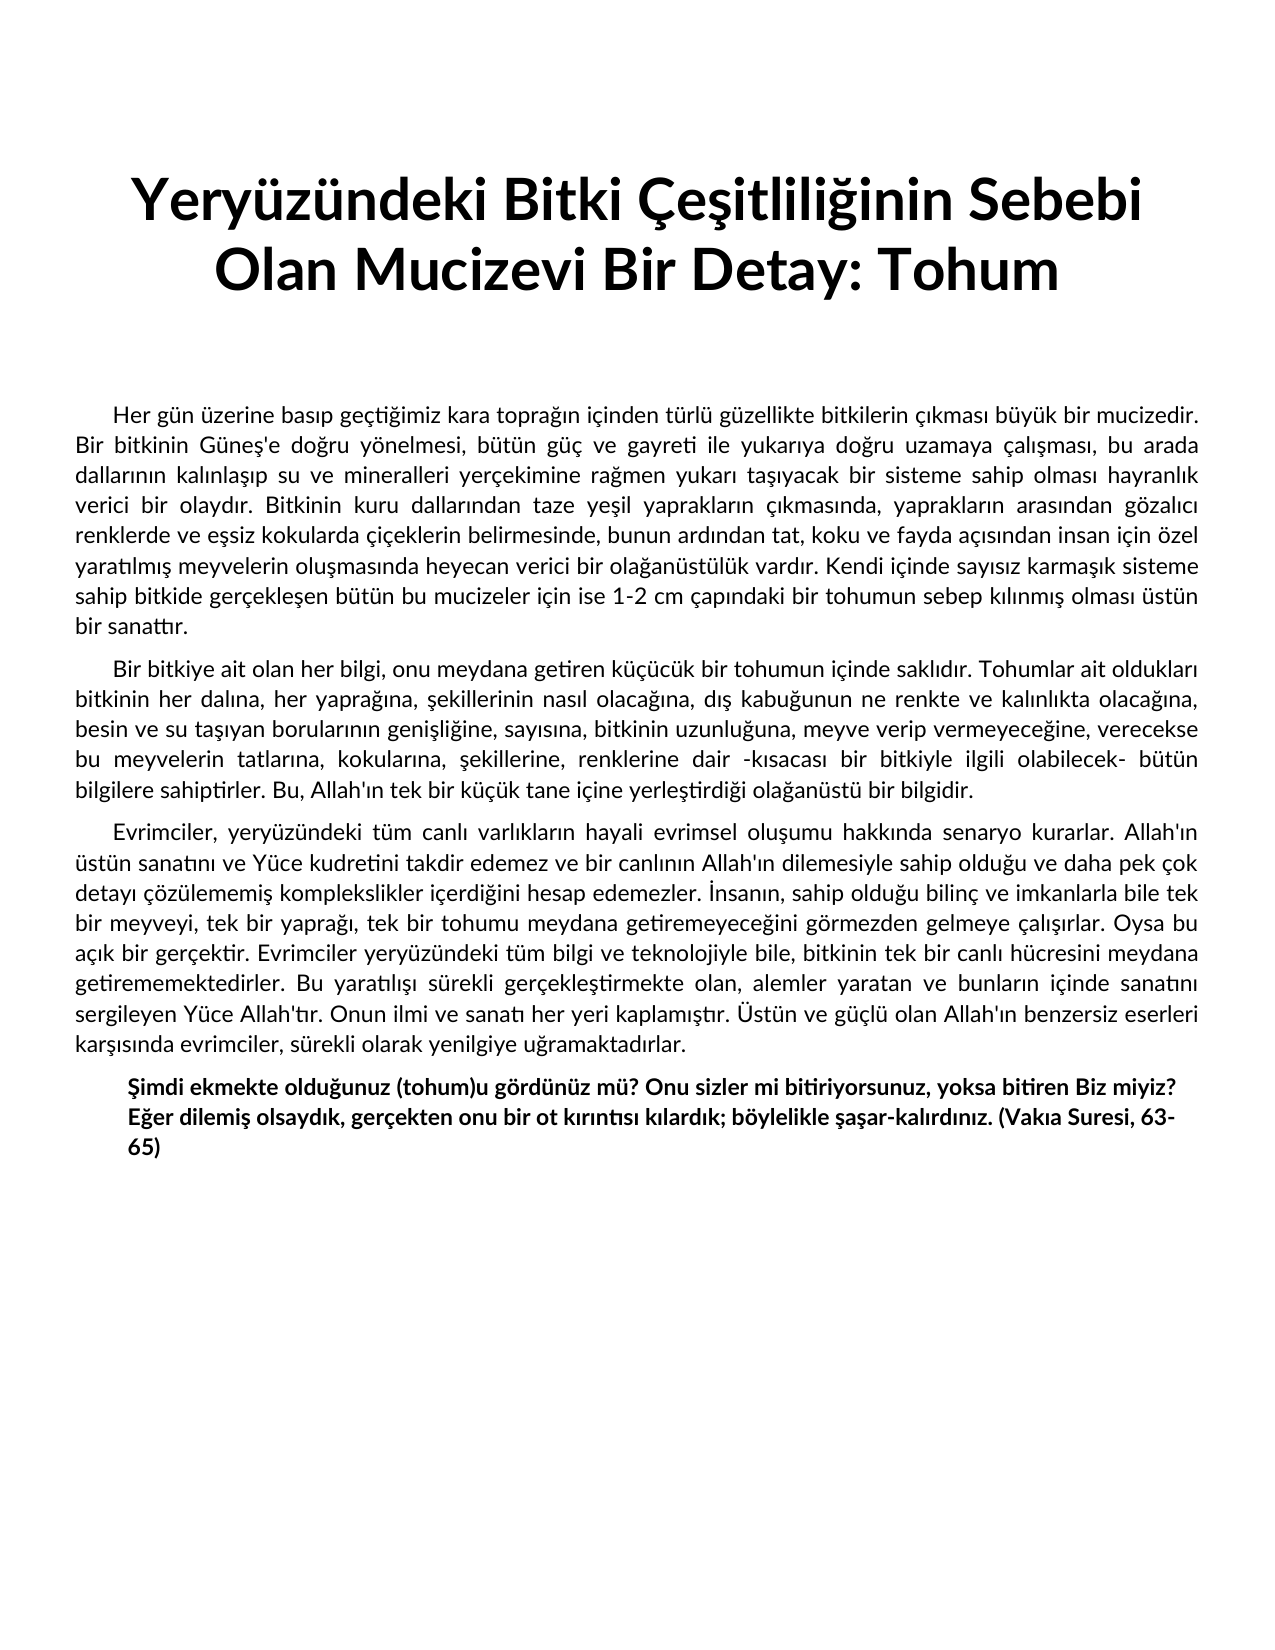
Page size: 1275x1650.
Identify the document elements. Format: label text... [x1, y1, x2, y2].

text Evrimciler, yeryüzündeki tüm canlı varlıkların hayali evrimsel oluşumu hakkında senaryo kurarlar. Allah'ın üstün sanatını ve Yüce kudretini takdir edemez ve bir canlının Allah'ın dilemesiyle sahip olduğu ve daha pek çok detayı çözülememiş komplekslikler içerdiğini hesap edemezler. İnsanın, sahip olduğu bilinç ve imkanlarla bile tek bir meyveyi, tek bir yaprağı, tek bir tohumu meydana getiremeyeceğini görmezden gelmeye çalışırlar. Oysa bu açık bir gerçektir. Evrimciler yeryüzündeki tüm bilgi ve teknolojiyle bile, bitkinin tek bir canlı hücresini meydana getirememektedirler. Bu yaratılışı sürekli gerçekleştirmekte olan, alemler yaratan ve bunların içinde sanatını sergileyen Yüce Allah'tır. Onun ilmi ve sanatı her yeri kaplamıştır. Üstün ve güçlü olan Allah'ın benzersiz eserleri karşısında evrimciler, sürekli olarak yenilgiye uğramaktadırlar. [75, 818, 1200, 1057]
text Şimdi ekmekte olduğunuz (tohum)u gördünüz mü? Onu sizler mi bitiriyorsunuz, yoksa bitiren Biz miyiz? Eğer dilemiş olsaydık, gerçekten onu bir ot kırıntısı kılardık; böylelikle şaşar-kalırdınız. (Vakıa Suresi, 63-65) [127, 1072, 1177, 1160]
text Her gün üzerine basıp geçtiğimiz kara toprağın içinden türlü güzellikte bitkilerin çıkması büyük bir mucizedir. Bir bitkinin Güneş'e doğru yönelmesi, bütün güç ve gayreti ile yukarıya doğru uzamaya çalışması, bu arada dallarının kalınlaşıp su ve mineralleri yerçekimine rağmen yukarı taşıyacak bir sisteme sahip olması hayranlık verici bir olaydır. Bitkinin kuru dallarından taze yeşil yaprakların çıkmasında, yaprakların arasından gözalıcı renklerde ve eşsiz kokularda çiçeklerin belirmesinde, bunun ardından tat, koku ve fayda açısından insan için özel yaratılmış meyvelerin oluşmasında heyecan verici bir olağanüstülük vardır. Kendi içinde sayısız karmaşık sisteme sahip bitkide gerçekleşen bütün bu mucizeler için ise 1-2 cm çapındaki bir tohumun sebep kılınmış olması üstün bir sanattır. [75, 400, 1200, 639]
text Bir bitkiye ait olan her bilgi, onu meydana getiren küçücük bir tohumun içinde saklıdır. Tohumlar ait oldukları bitkinin her dalına, her yaprağına, şekillerinin nasıl olacağına, dış kabuğunun ne renkte ve kalınlıkta olacağına, besin ve su taşıyan borularının genişliğine, sayısına, bitkinin uzunluğuna, meyve verip vermeyeceğine, verecekse bu meyvelerin tatlarına, kokularına, şekillerine, renklerine dair -kısacası bir bitkiyle ilgili olabilecek- bütün bilgilere sahiptirler. Bu, Allah'ın tek bir küçük tane içine yerleştirdiği olağanüstü bir bilgidir. [75, 654, 1200, 803]
subtitle Yeryüzündeki Bitki Çeşitliliğinin Sebebi Olan Mucizevi Bir Detay: Tohum [75, 162, 1200, 302]
